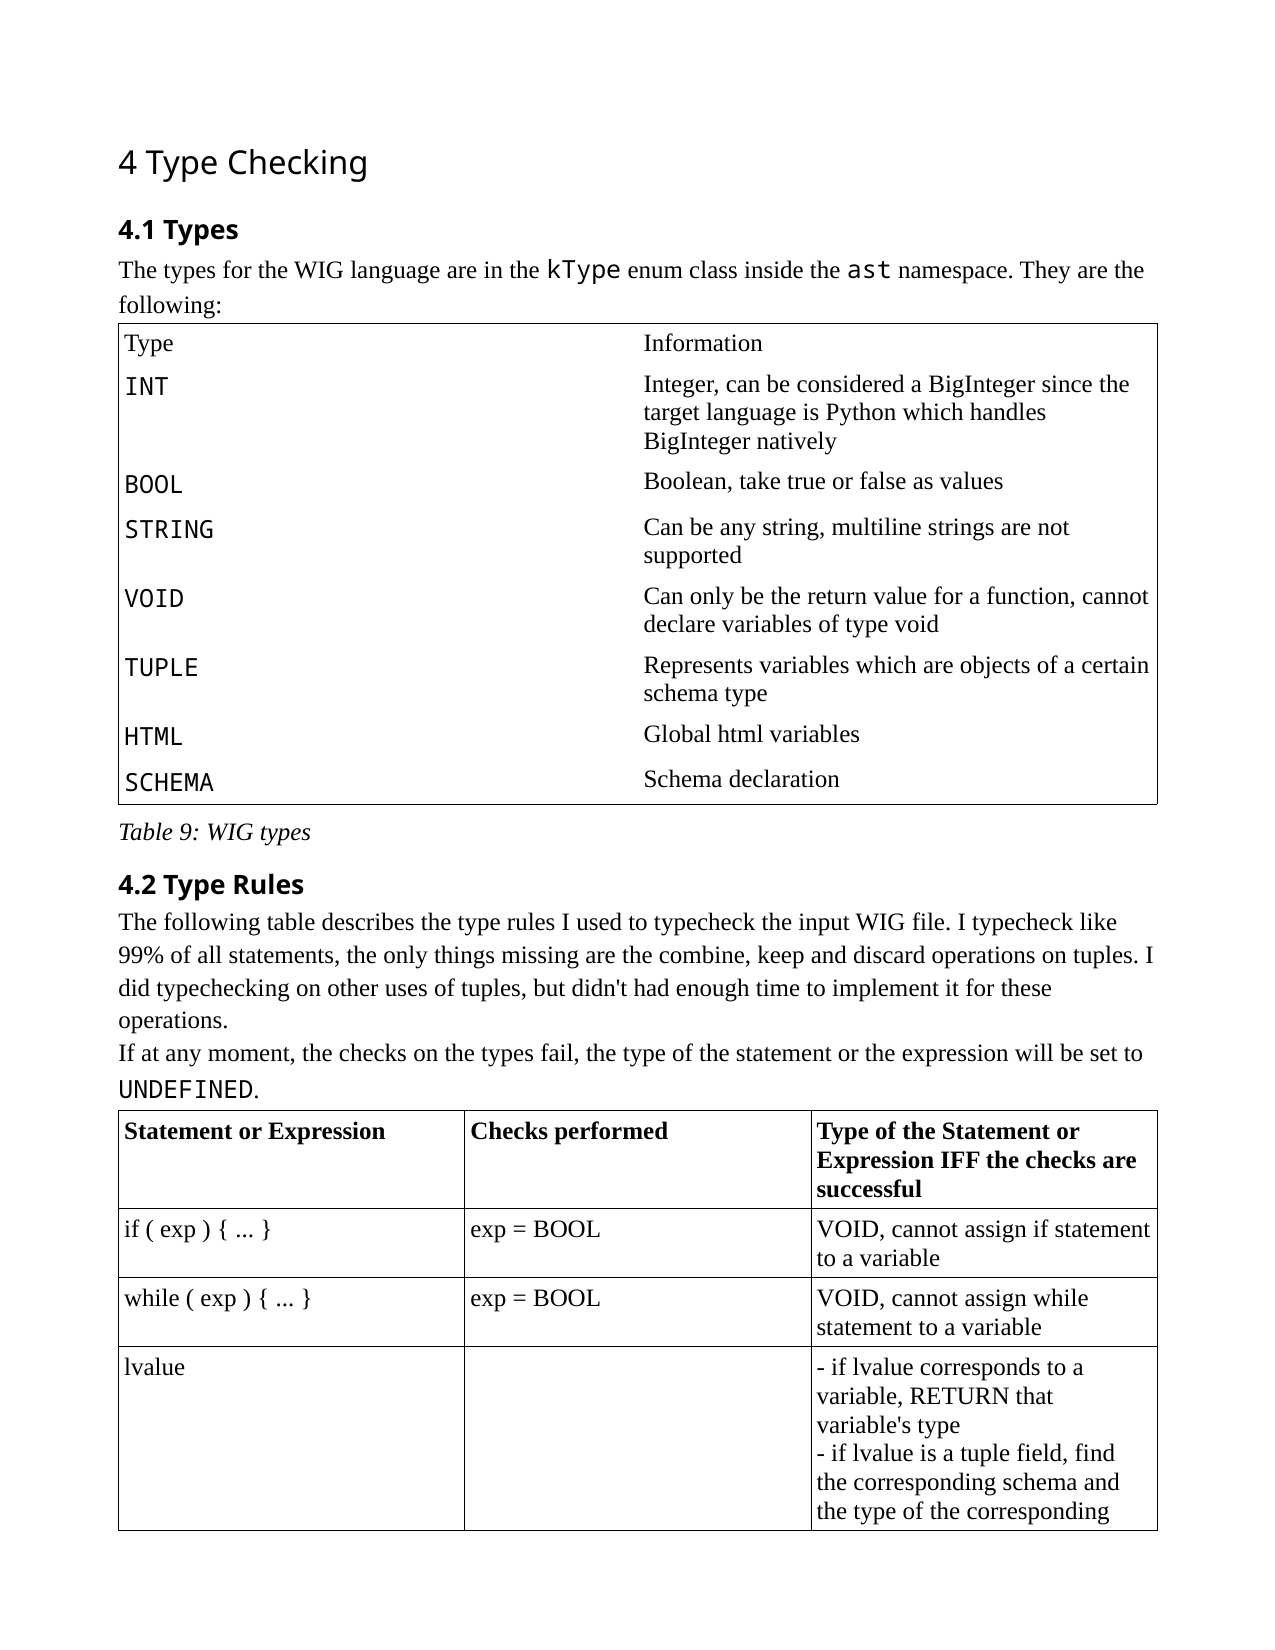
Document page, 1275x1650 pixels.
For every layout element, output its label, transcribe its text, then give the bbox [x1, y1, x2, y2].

text If at any moment, the checks on the types fail, the type of the statement or the expression will be set to UNDEFINED. [118, 1038, 1157, 1106]
table_cell [465, 1347, 811, 1530]
table_cell Can only be the return value for a function, cannot declare variables of type void [638, 575, 1157, 644]
subtitle 4.2 Type Rules [118, 866, 1157, 902]
table_cell Schema declaration [638, 759, 1157, 804]
table_header Statement or Expression [119, 1111, 464, 1208]
table_cell SCHEMA [119, 759, 637, 804]
table_cell exp = BOOL [465, 1278, 811, 1346]
table_cell BOOL [119, 461, 637, 506]
table_cell Global html variables [638, 713, 1157, 758]
subtitle 4.1 Types [118, 211, 1157, 247]
subtitle 4 Type Checking [118, 139, 1157, 184]
table_cell Boolean, take true or false as values [638, 461, 1157, 506]
table_cell - if lvalue corresponds to a variable, RETURN that variable's type - if lvalue is a tuple field, find the corresponding schema and the type of the corresponding [812, 1347, 1157, 1530]
text The following table describes the type rules I used to typecheck the input WIG file. I typecheck like 99% of all statements, the only things missing are the combine, keep and discard operations on tuples. I did typechecking on other uses of tuples, but didn't had enough time to implement it for these operations. [118, 907, 1157, 1034]
table_cell INT [119, 363, 637, 461]
table_cell if ( exp ) { ... } [119, 1209, 464, 1277]
text The types for the WIG language are in the kType enum class inside the ast namespace. They are the following: [118, 252, 1157, 319]
table_header Type [119, 324, 637, 363]
table_cell VOID [119, 575, 637, 644]
table_header Checks performed [465, 1111, 811, 1208]
table_cell VOID, cannot assign if statement to a variable [812, 1209, 1157, 1277]
text Table 9: WIG types [118, 817, 1157, 845]
table_cell lvalue [119, 1347, 464, 1530]
table_cell Can be any string, multiline strings are not supported [638, 506, 1157, 575]
table_cell TUPLE [119, 644, 637, 713]
table_header Type of the Statement or Expression IFF the checks are successful [812, 1111, 1157, 1208]
table_cell exp = BOOL [465, 1209, 811, 1277]
table_cell STRING [119, 506, 637, 575]
table_cell Represents variables which are objects of a certain schema type [638, 644, 1157, 713]
table_cell Integer, can be considered a BigInteger since the target language is Python which handles BigInteger natively [638, 363, 1157, 461]
table_header Information [638, 324, 1157, 363]
table_cell VOID, cannot assign while statement to a variable [812, 1278, 1157, 1346]
table_cell while ( exp ) { ... } [119, 1278, 464, 1346]
table_cell HTML [119, 713, 637, 758]
